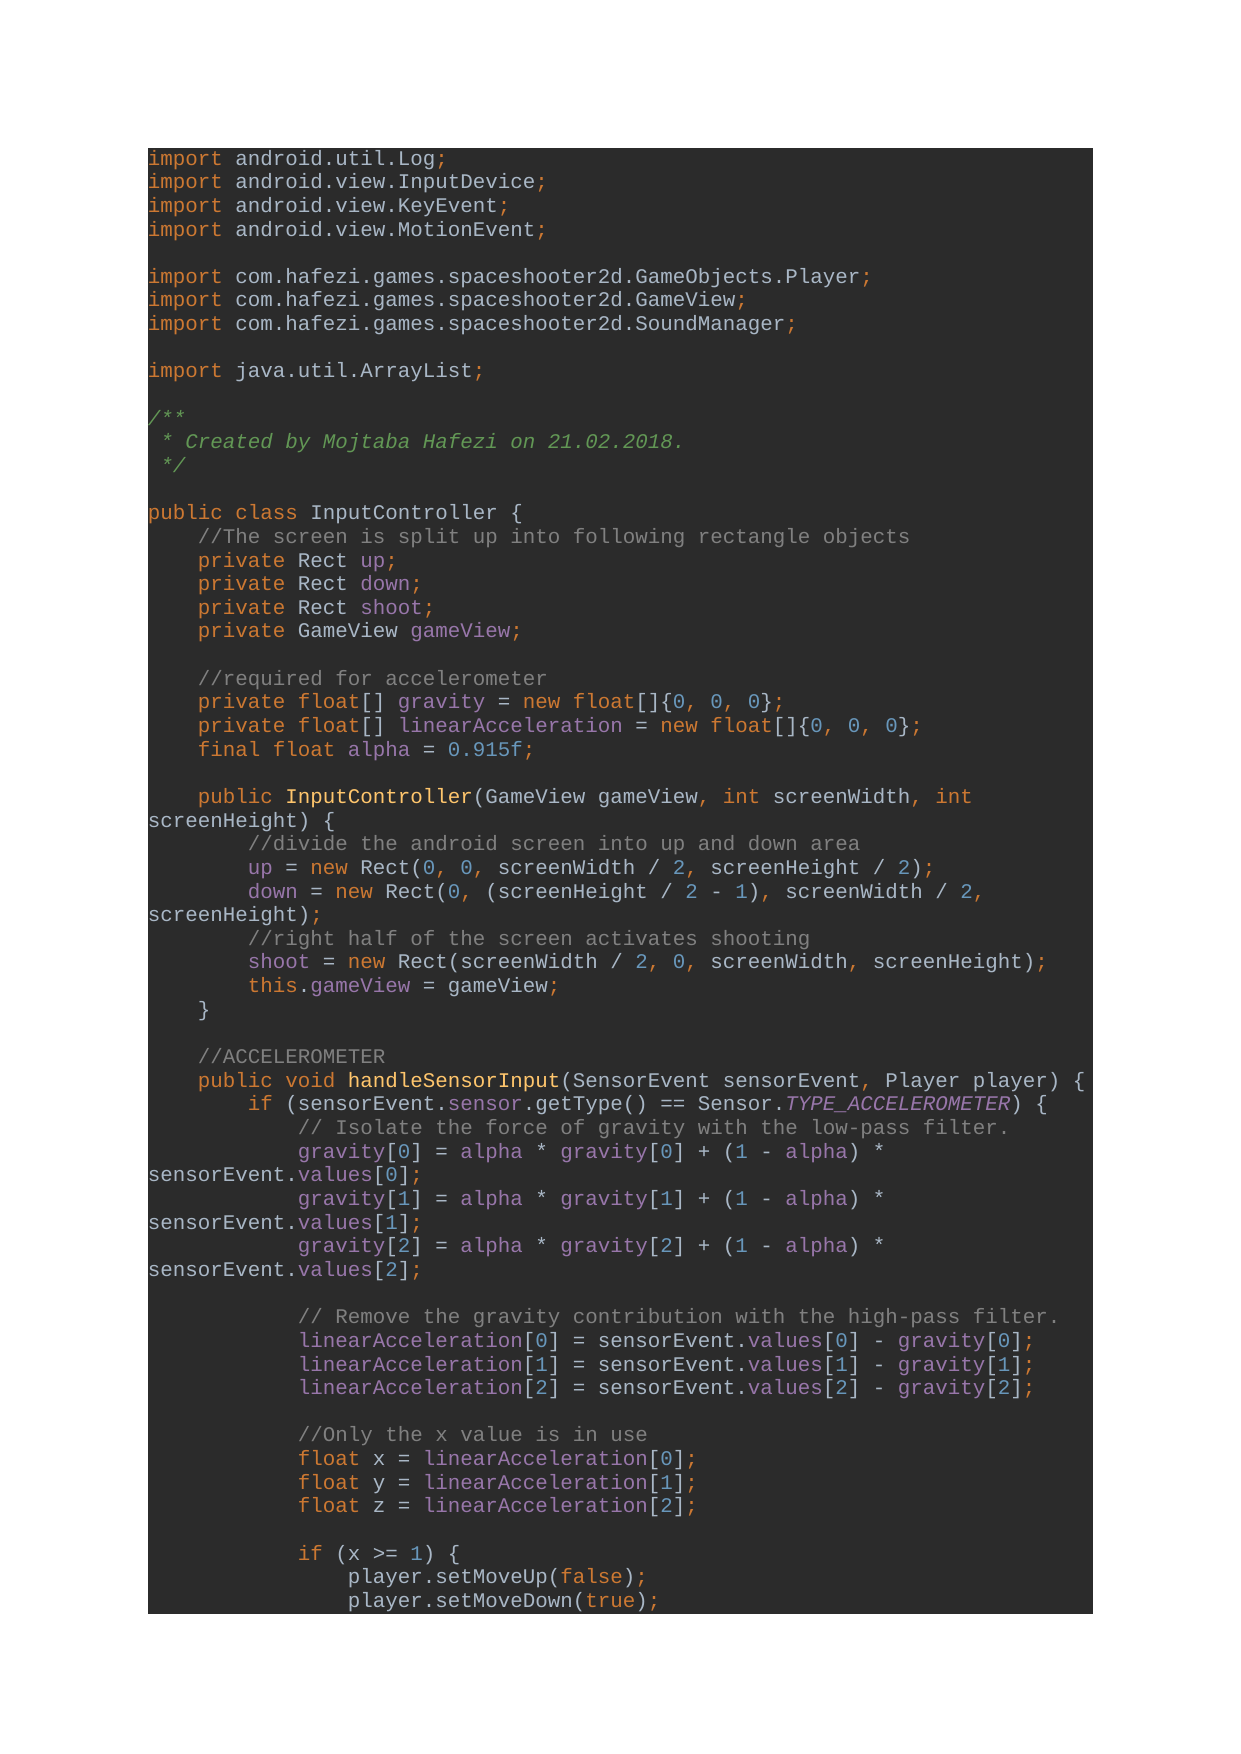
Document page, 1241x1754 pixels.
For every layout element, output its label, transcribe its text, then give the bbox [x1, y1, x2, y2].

text import android.util.Log; import android.view.InputDevice; import android.view.KeyEvent; import android.view.MotionEvent; import com.hafezi.games.spaceshooter2d.GameObjects.Player; import com.hafezi.games.spaceshooter2d.GameView; import com.hafezi.games.spaceshooter2d.SoundManager; import java.util.ArrayList; /** * Created by Mojtaba Hafezi on 21.02.2018. */ public class InputController { //The screen is split up into following rectangle objects private Rect up; private Rect down; private Rect shoot; private GameView gameView; //required for accelerometer private float[] gravity = new float[]{0, 0, 0}; private float[] linearAcceleration = new float[]{0, 0, 0}; final float alpha = 0.915f; public InputController(GameView gameView, int screenWidth, int screenHeight) { //divide the android screen into up and down area up = new Rect(0, 0, screenWidth / 2, screenHeight / 2); down = new Rect(0, (screenHeight / 2 - 1), screenWidth / 2, screenHeight); //right half of the screen activates shooting shoot = new Rect(screenWidth / 2, 0, screenWidth, screenHeight); this.gameView = gameView; } //ACCELEROMETER public void handleSensorInput(SensorEvent sensorEvent, Player player) { if (sensorEvent.sensor.getType() == Sensor.TYPE_ACCELEROMETER) { // Isolate the force of gravity with the low-pass filter. gravity[0] = alpha * gravity[0] + (1 - alpha) * sensorEvent.values[0]; gravity[1] = alpha * gravity[1] + (1 - alpha) * sensorEvent.values[1]; gravity[2] = alpha * gravity[2] + (1 - alpha) * sensorEvent.values[2]; // Remove the gravity contribution with the high-pass filter. linearAcceleration[0] = sensorEvent.values[0] - gravity[0]; linearAcceleration[1] = sensorEvent.values[1] - gravity[1]; linearAcceleration[2] = sensorEvent.values[2] - gravity[2]; //Only the x value is in use float x = linearAcceleration[0]; float y = linearAcceleration[1]; float z = linearAcceleration[2]; if (x >= 1) { player.setMoveUp(false); player.setMoveDown(true); [148, 148, 1093, 1614]
